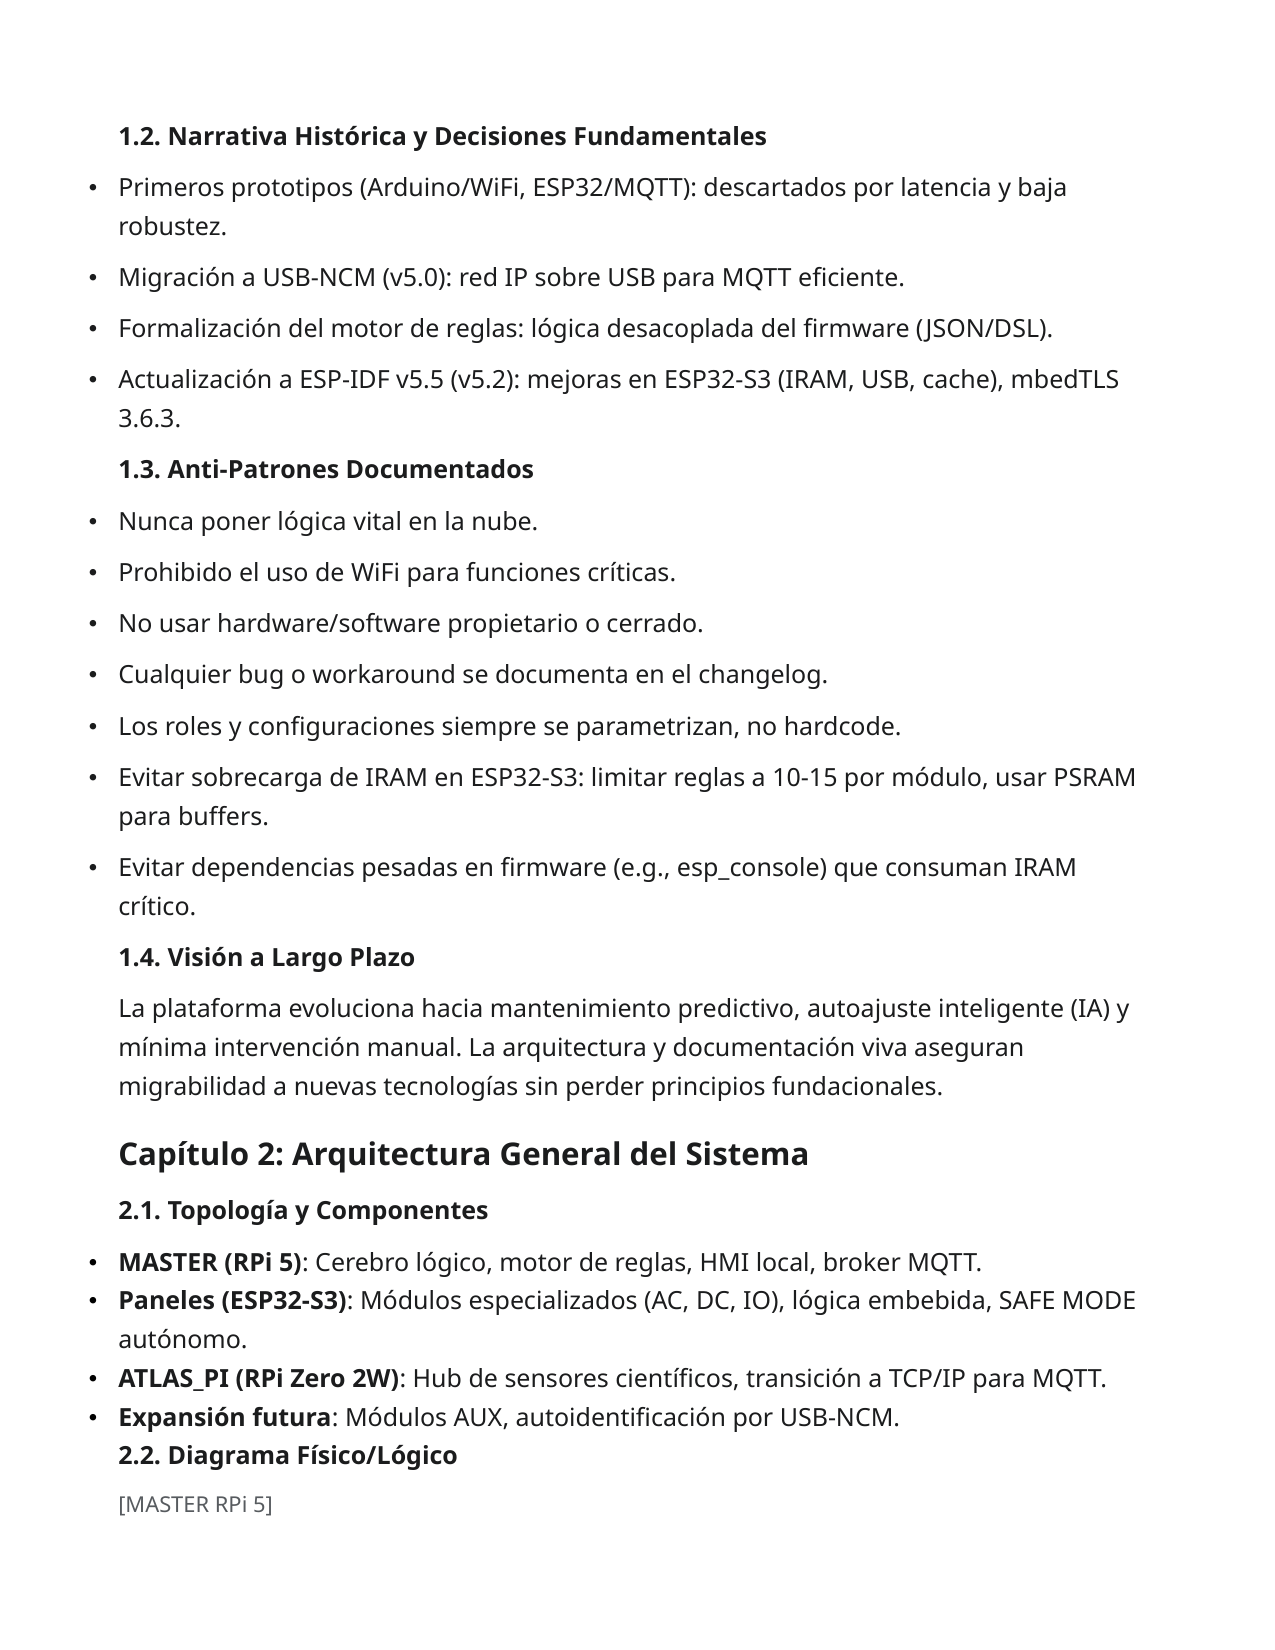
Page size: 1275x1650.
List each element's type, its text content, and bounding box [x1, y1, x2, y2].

list Evitar dependencias pesadas en firmware (e.g., esp_console) que consuman IRAM crítico. [118, 849, 1157, 922]
subtitle Capítulo 2: Arquitectura General del Sistema [118, 1132, 1157, 1174]
list No usar hardware/software propietario o cerrado. [118, 606, 1157, 640]
subtitle 2.1. Topología y Componentes [118, 1193, 1157, 1227]
list Expansión futura: Módulos AUX, autoidentificación por USB-NCM. [118, 1399, 1157, 1433]
list Evitar sobrecarga de IRAM en ESP32-S3: limitar reglas a 10-15 por módulo, usar PSRAM para buffers. [118, 759, 1157, 832]
text [MASTER RPi 5] [118, 1489, 1157, 1519]
list MASTER (RPi 5): Cerebro lógico, motor de reglas, HMI local, broker MQTT. [118, 1244, 1157, 1278]
subtitle 2.2. Diagrama Físico/Lógico [118, 1438, 1157, 1472]
list Nunca poner lógica vital en la nube. [118, 503, 1157, 537]
list Los roles y configuraciones siempre se parametrizan, no hardcode. [118, 708, 1157, 742]
list Paneles (ESP32-S3): Módulos especializados (AC, DC, IO), lógica embebida, SAFE MODE autónomo. [118, 1283, 1157, 1356]
list Migración a USB-NCM (v5.0): red IP sobre USB para MQTT eficiente. [118, 259, 1157, 293]
list Actualización a ESP-IDF v5.5 (v5.2): mejoras en ESP32-S3 (IRAM, USB, cache), mbedTLS 3.6.3. [118, 362, 1157, 435]
list Primeros prototipos (Arduino/WiFi, ESP32/MQTT): descartados por latencia y baja robustez. [118, 169, 1157, 242]
subtitle 1.4. Visión a Largo Plazo [118, 939, 1157, 973]
text La plataforma evoluciona hacia mantenimiento predictivo, autoajuste inteligente (IA) y mínima intervención manual. La arquitectura y documentación viva aseguran migrabilidad a nuevas tecnologías sin perder principios fundacionales. [118, 991, 1157, 1102]
subtitle 1.2. Narrativa Histórica y Decisiones Fundamentales [118, 118, 1157, 152]
list Formalización del motor de reglas: lógica desacoplada del firmware (JSON/DSL). [118, 311, 1157, 345]
list Cualquier bug o workaround se documenta en el changelog. [118, 657, 1157, 691]
subtitle 1.3. Anti-Patrones Documentados [118, 452, 1157, 486]
list Prohibido el uso de WiFi para funciones críticas. [118, 554, 1157, 588]
list ATLAS_PI (RPi Zero 2W): Hub de sensores científicos, transición a TCP/IP para MQTT. [118, 1360, 1157, 1394]
